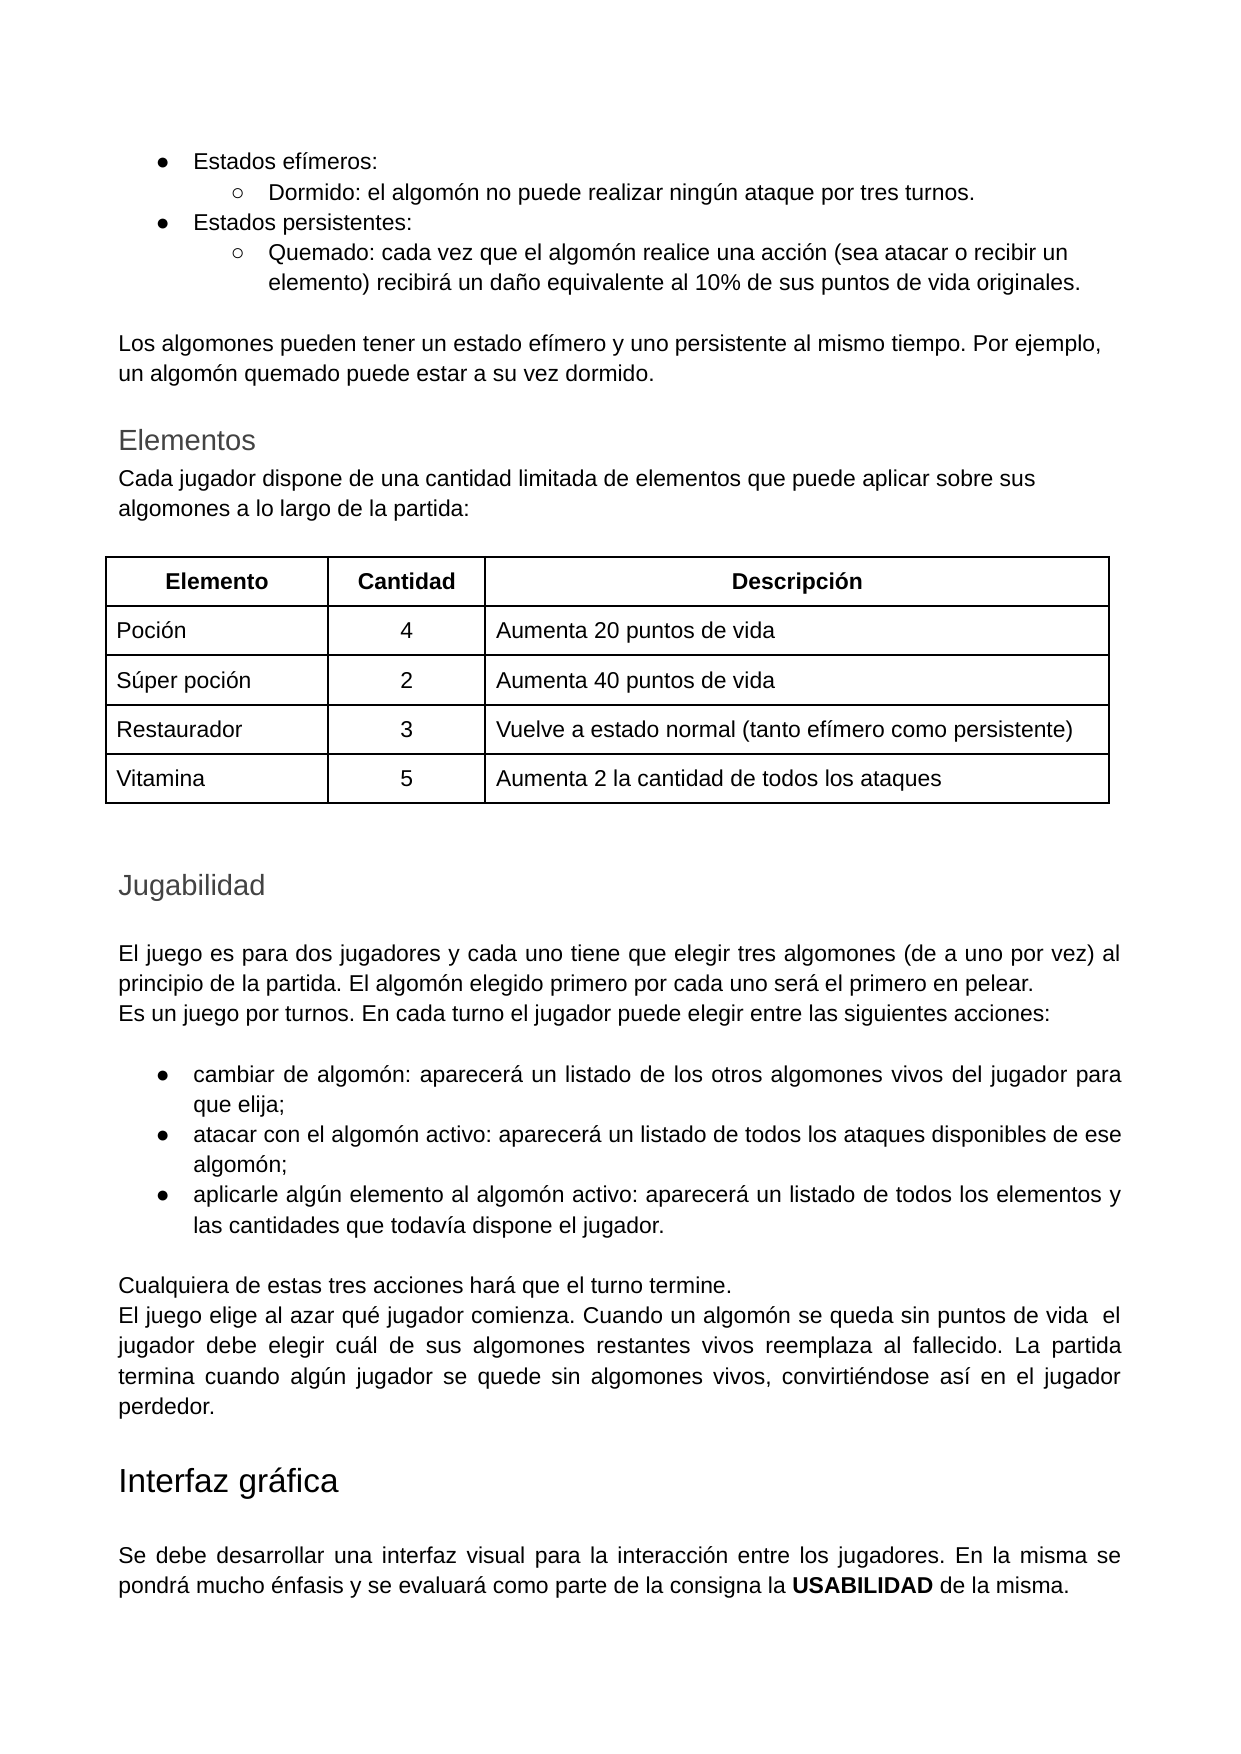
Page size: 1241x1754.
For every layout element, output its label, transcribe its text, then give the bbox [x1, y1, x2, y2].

table_cell Aumenta 20 puntos de vida [486, 607, 1108, 654]
text Los algomones pueden tener un estado efímero y uno persistente al mismo tiempo. Por ejemplo, un algomón quemado puede estar a su vez dormido. [118, 329, 1122, 386]
table_cell 2 [329, 656, 484, 703]
table_cell 4 [329, 607, 484, 654]
list Quemado: cada vez que el algomón realice una acción (sea atacar o recibir un elemento) recibirá un daño equivalente al 10% de sus puntos de vida originales. [231, 239, 1122, 295]
list Dormido: el algomón no puede realizar ningún ataque por tres turnos. [231, 178, 1122, 205]
list aplicarle algún elemento al algomón activo: aparecerá un listado de todos los elementos y las cantidades que todavía dispone el jugador. [156, 1181, 1122, 1238]
subtitle Jugabilidad [118, 868, 1122, 901]
list Estados efímeros: [156, 148, 1122, 174]
text Se debe desarrollar una interfaz visual para la interacción entre los jugadores. En la misma se pondrá mucho énfasis y se evaluará como parte de la consigna la USABILIDAD de la misma. [118, 1542, 1122, 1598]
table_cell Súper poción [107, 656, 327, 703]
text El juego elige al azar qué jugador comienza. Cuando un algomón se queda sin puntos de vida el jugador debe elegir cuál de sus algomones restantes vivos reemplaza al fallecido. La partida termina cuando algún jugador se quede sin algomones vivos, convirtiéndose así en el jugador perdedor. [118, 1302, 1122, 1419]
subtitle Elementos [118, 423, 1122, 457]
text Cualquiera de estas tres acciones hará que el turno termine. [118, 1272, 1122, 1298]
subtitle Interfaz gráfica [118, 1461, 1122, 1499]
list Estados persistentes: [156, 209, 1122, 235]
list atacar con el algomón activo: aparecerá un listado de todos los ataques disponibles de ese algomón; [156, 1121, 1122, 1178]
table_cell Restaurador [107, 706, 327, 753]
list cambiar de algomón: aparecerá un listado de los otros algomones vivos del jugador para que elija; [156, 1061, 1122, 1117]
text Es un juego por turnos. En cada turno el jugador puede elegir entre las siguientes acciones: [118, 1000, 1122, 1027]
text Cada jugador dispone de una cantidad limitada de elementos que puede aplicar sobre sus algomones a lo largo de la partida: [118, 465, 1122, 522]
table_cell Aumenta 40 puntos de vida [486, 656, 1108, 703]
table_cell Vuelve a estado normal (tanto efímero como persistente) [486, 706, 1108, 753]
table_cell Vitamina [107, 755, 327, 802]
table_cell 5 [329, 755, 484, 802]
table_cell Aumenta 2 la cantidad de todos los ataques [486, 755, 1108, 802]
table_header Elemento [107, 558, 327, 605]
table_header Descripción [486, 558, 1108, 605]
table_cell 3 [329, 706, 484, 753]
table_cell Poción [107, 607, 327, 654]
text El juego es para dos jugadores y cada uno tiene que elegir tres algomones (de a uno por vez) al principio de la partida. El algomón elegido primero por cada uno será el primero en pelear. [118, 940, 1122, 996]
table_header Cantidad [329, 558, 484, 605]
